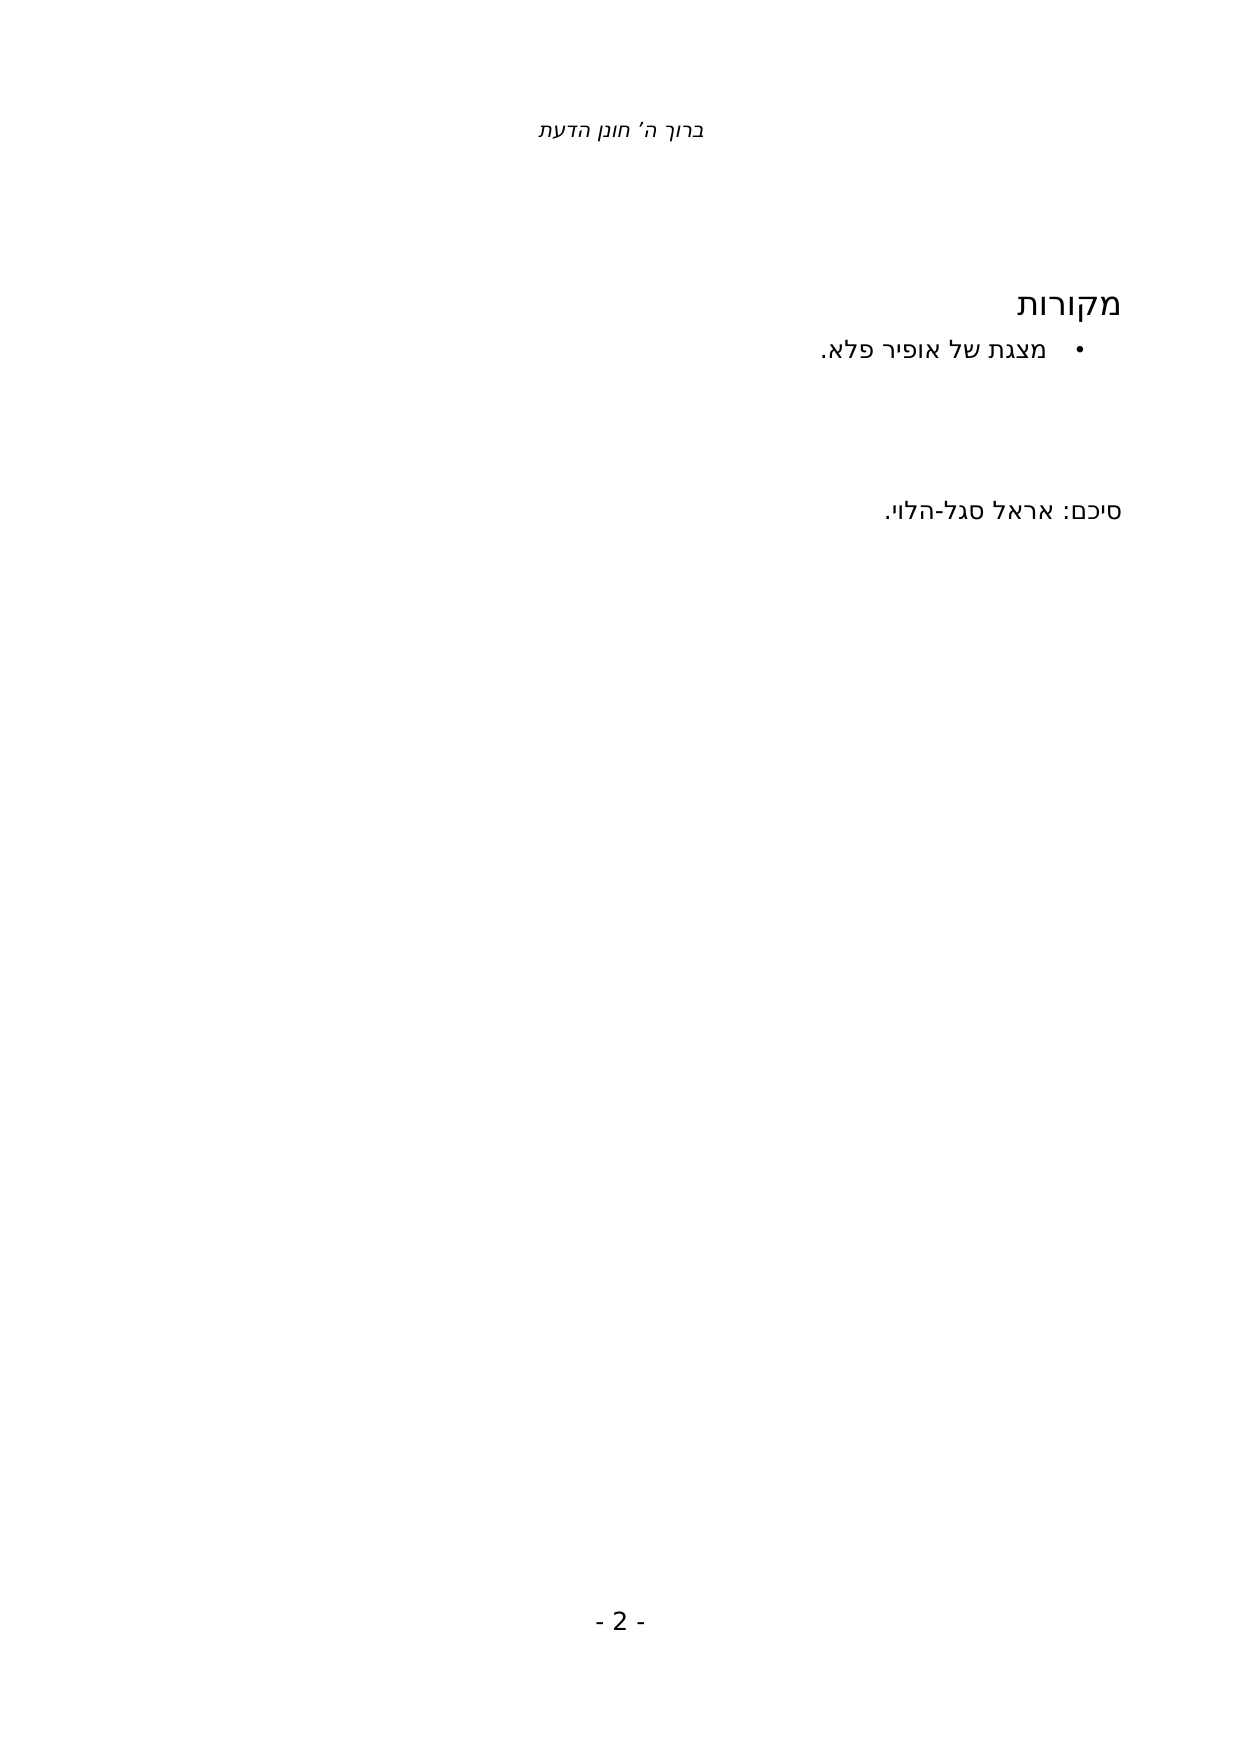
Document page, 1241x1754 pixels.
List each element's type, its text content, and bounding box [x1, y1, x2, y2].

subtitle מקורות [118, 284, 1122, 323]
list מצגת של אופיר פלא. [118, 336, 1084, 365]
text סיכם: אראל סגל-הלוי. [118, 496, 1122, 525]
